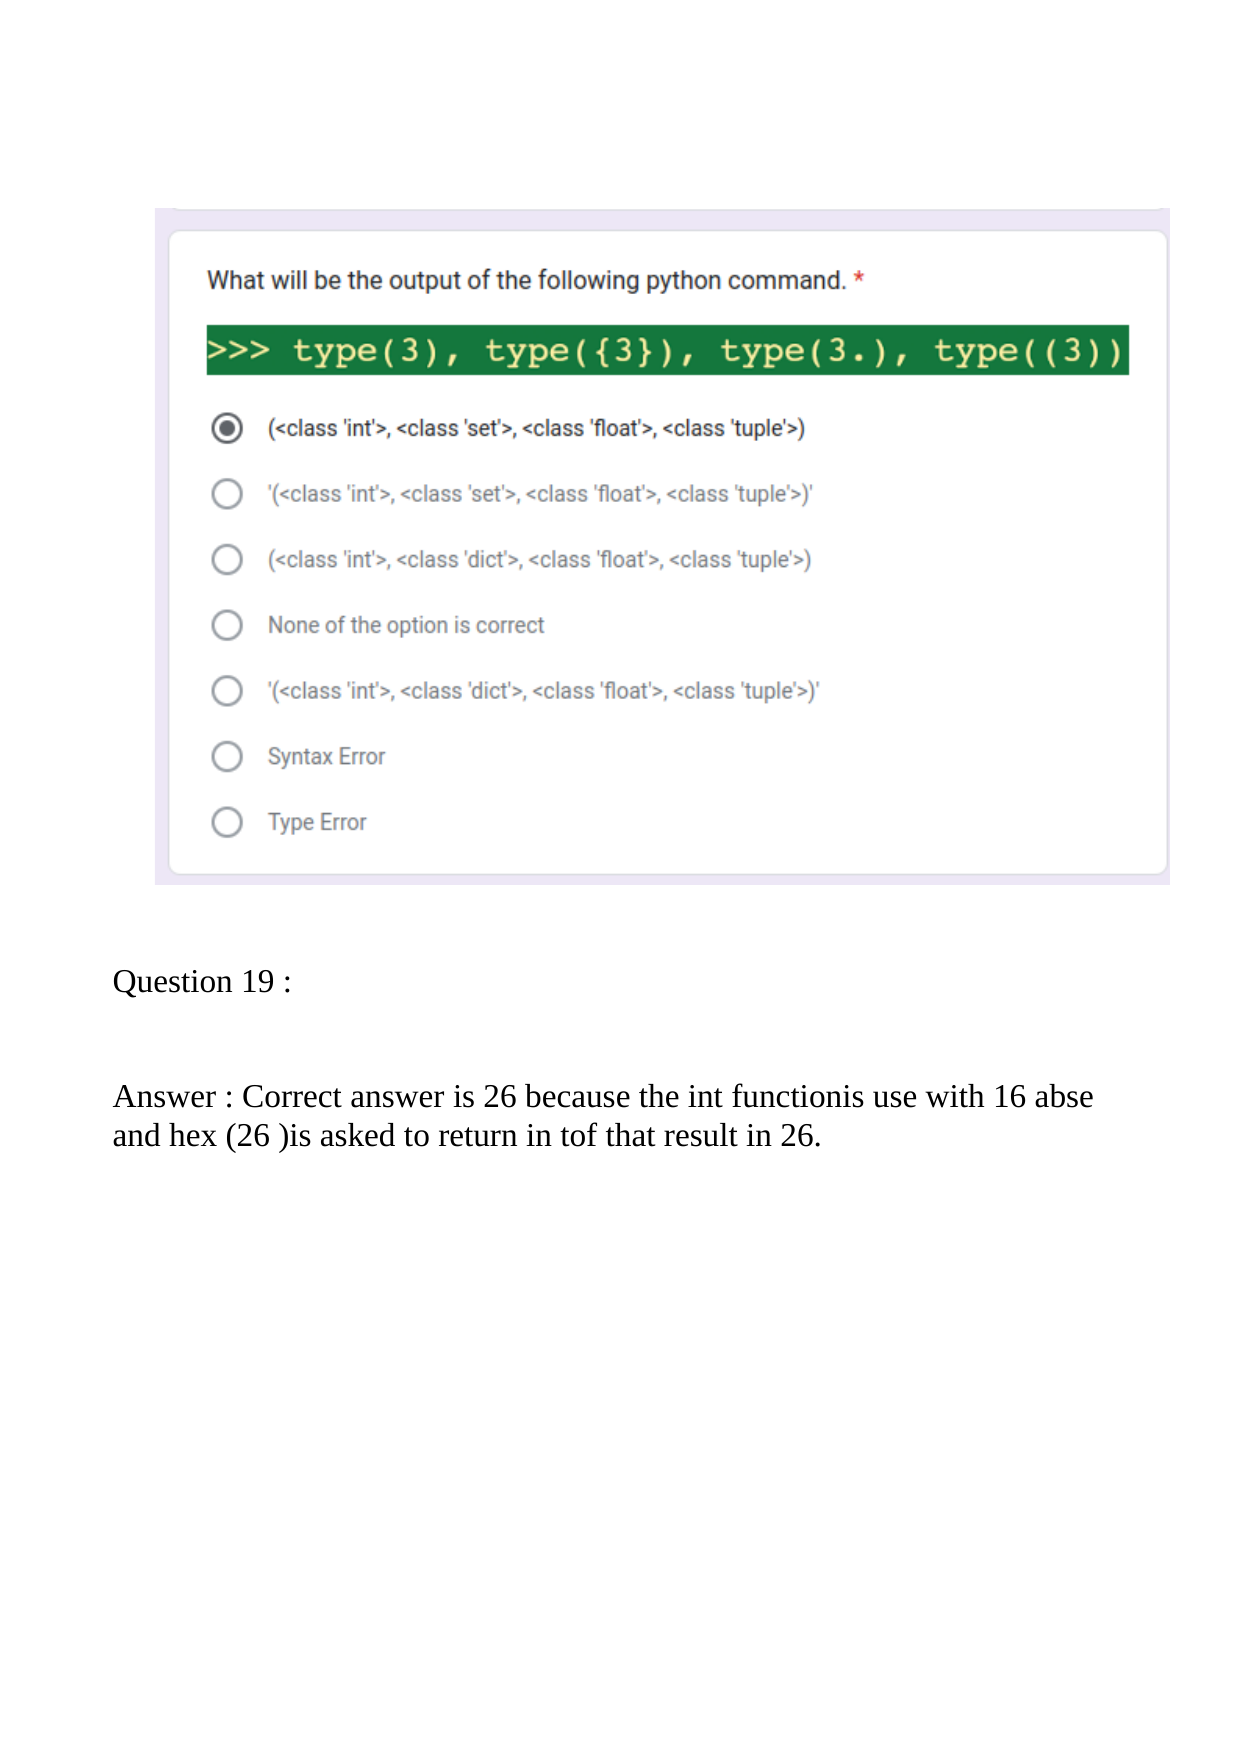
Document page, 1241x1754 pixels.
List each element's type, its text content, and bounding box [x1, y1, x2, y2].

text Question 19 : [112, 962, 1128, 1000]
text Answer : Correct answer is 26 because the int functionis use with 16 abse and hex (26 )is asked to return in tof that result in 26. [112, 1077, 1128, 1153]
picture [154, 208, 1170, 885]
